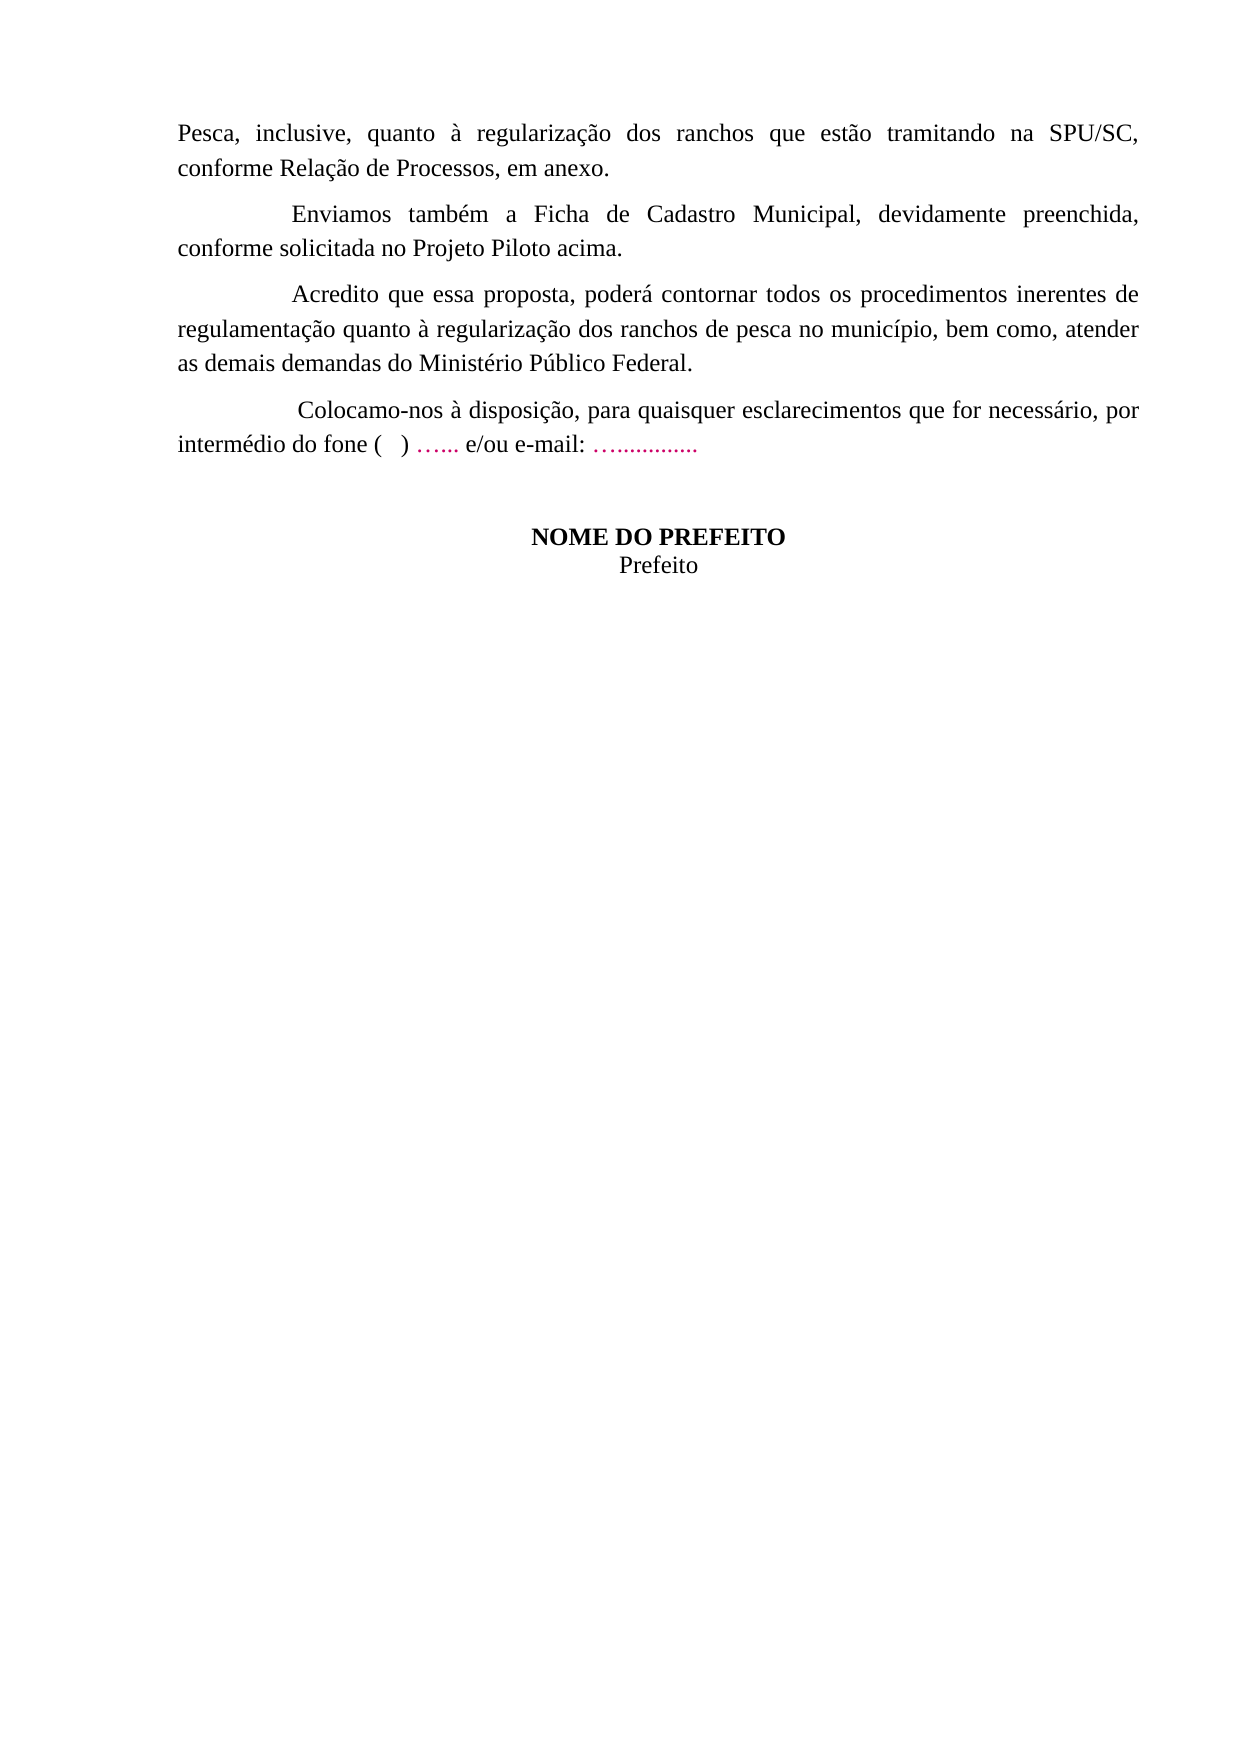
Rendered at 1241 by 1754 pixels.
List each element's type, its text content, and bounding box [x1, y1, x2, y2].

text Pesca, inclusive, quanto à regularização dos ranchos que estão tramitando na SPU/SC, conforme Relação de Processos, em anexo. [177, 118, 1140, 181]
text Prefeito [177, 551, 1140, 579]
text Acredito que essa proposta, poderá contornar todos os procedimentos inerentes de regulamentação quanto à regularização dos ranchos de pesca no município, bem como, atender as demais demandas do Ministério Público Federal. [177, 279, 1140, 377]
text Enviamos também a Ficha de Cadastro Municipal, devidamente preenchida, conforme solicitada no Projeto Piloto acima. [177, 199, 1140, 262]
text Colocamo-nos à disposição, para quaisquer esclarecimentos que for necessário, por intermédio do fone ( ) …... e/ou e-mail: …............. [177, 395, 1140, 458]
text NOME DO PREFEITO [177, 522, 1140, 551]
